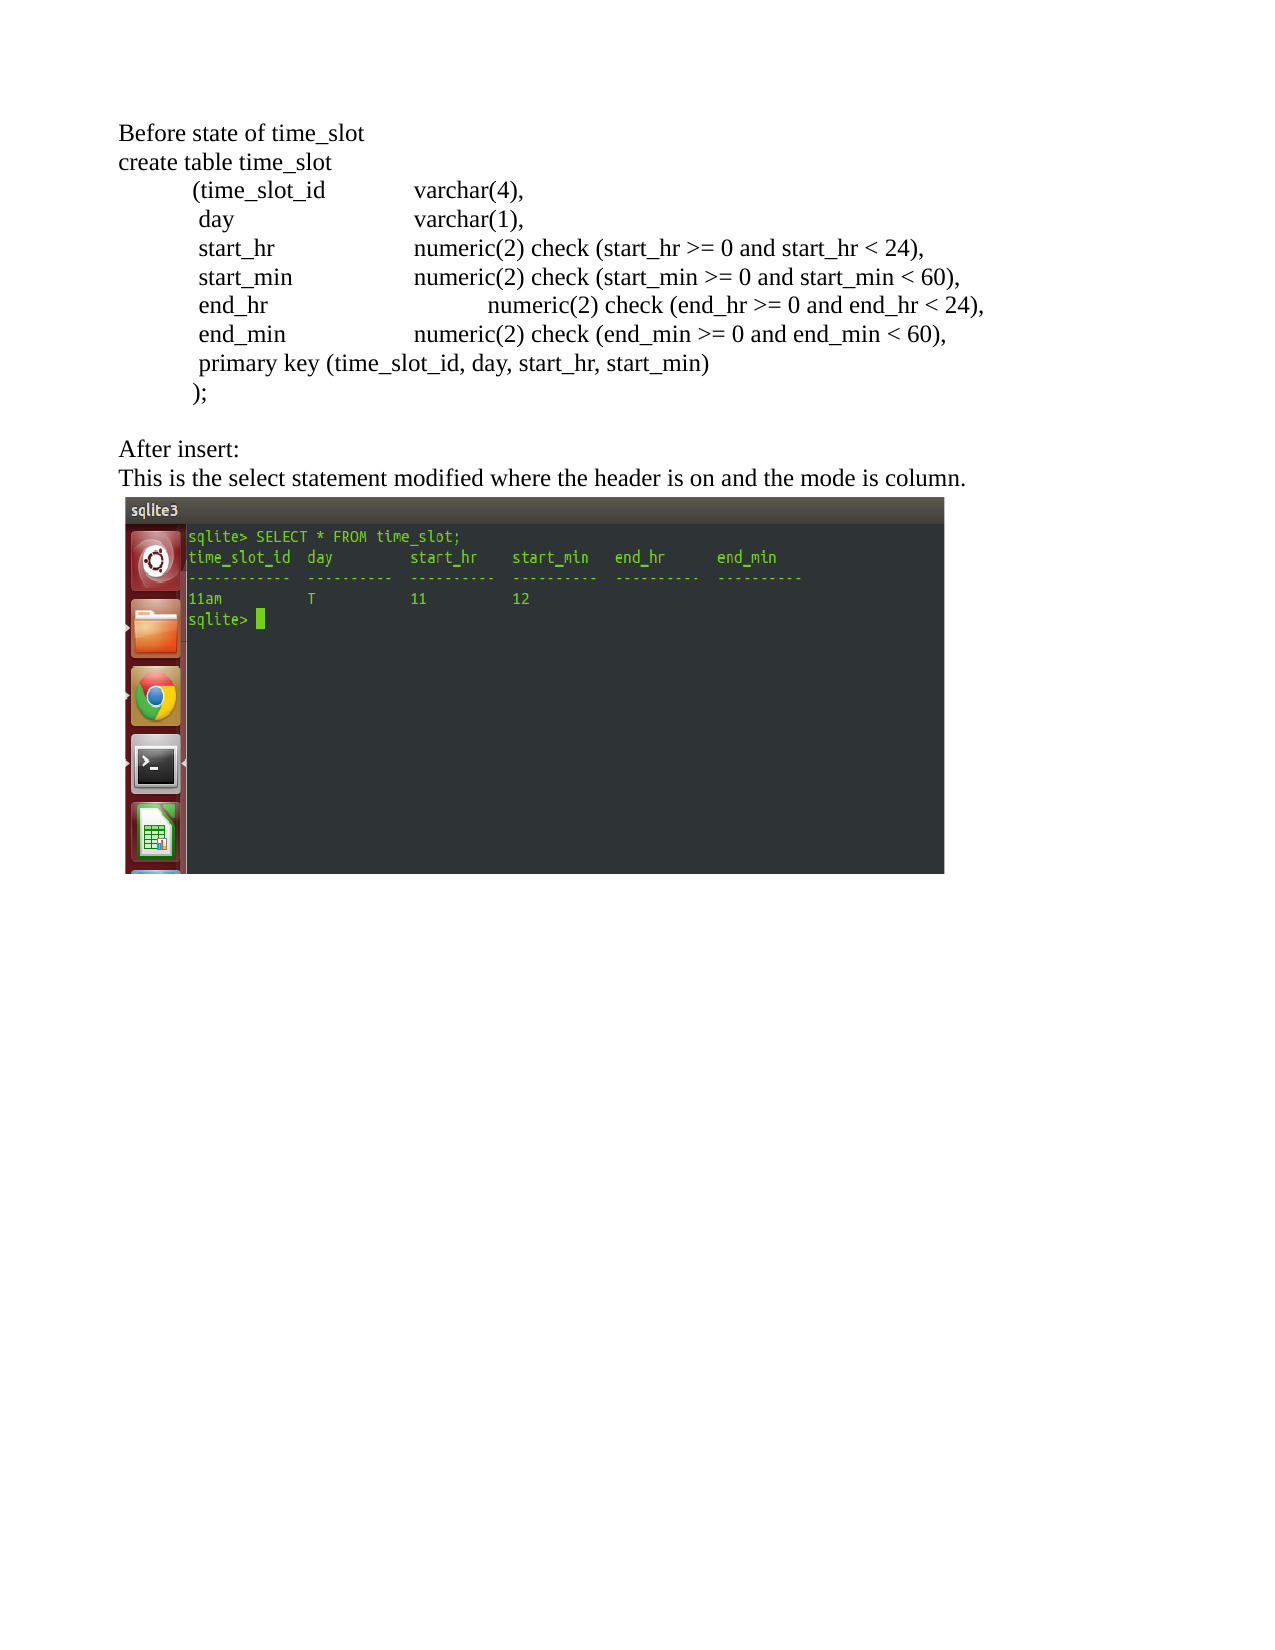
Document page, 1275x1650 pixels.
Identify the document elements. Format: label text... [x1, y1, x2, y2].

text end_hr numeric(2) check (end_hr >= 0 and end_hr < 24), [118, 291, 1157, 319]
text Before state of time_slot [118, 118, 1157, 147]
text day varchar(1), [118, 204, 1157, 233]
text create table time_slot [118, 147, 1157, 176]
text After insert: [118, 434, 1157, 463]
text primary key (time_slot_id, day, start_hr, start_min) [118, 348, 1157, 377]
text ); [118, 377, 1157, 406]
text (time_slot_id varchar(4), [118, 176, 1157, 204]
text start_min numeric(2) check (start_min >= 0 and start_min < 60), [118, 262, 1157, 291]
text start_hr numeric(2) check (start_hr >= 0 and start_hr < 24), [118, 233, 1157, 262]
text This is the select statement modified where the header is on and the mode is column. [118, 463, 1157, 492]
text end_min numeric(2) check (end_min >= 0 and end_min < 60), [118, 319, 1157, 348]
